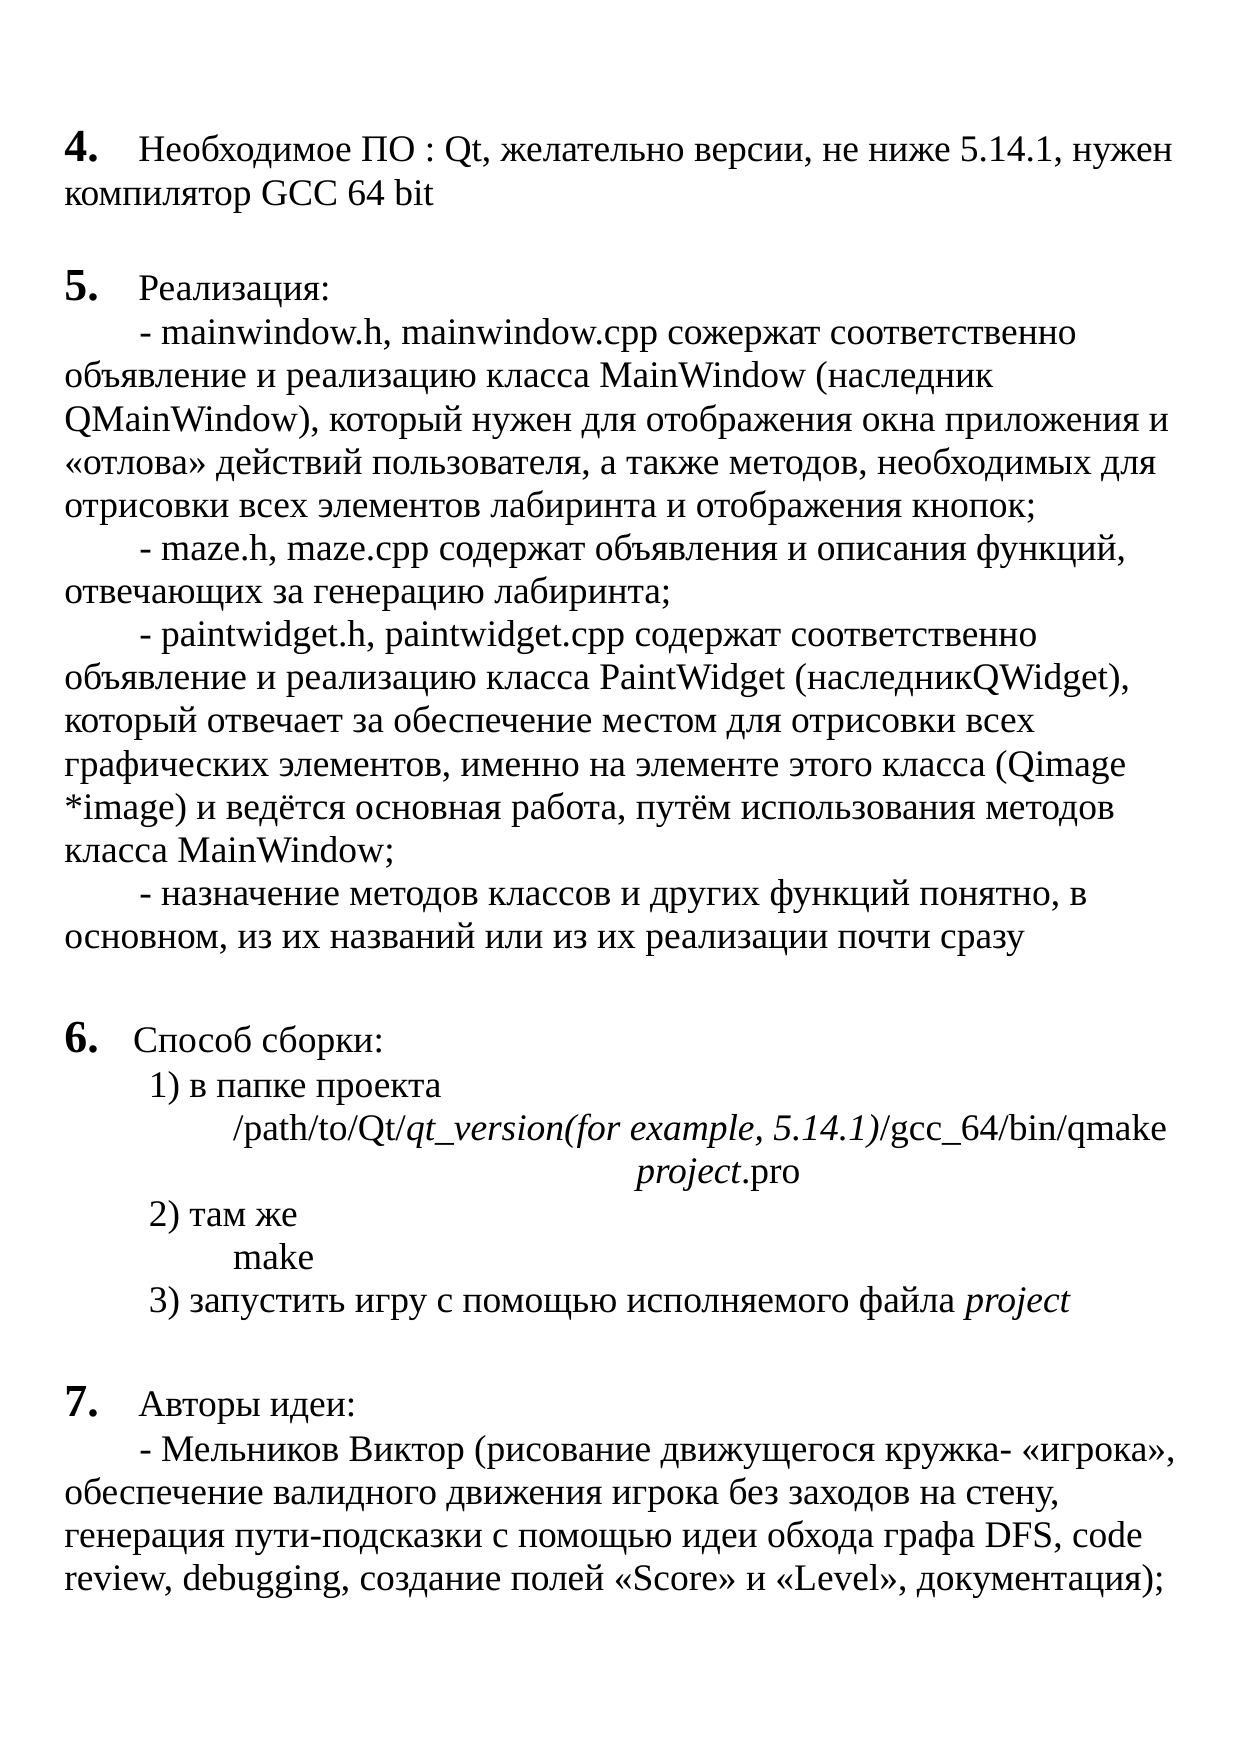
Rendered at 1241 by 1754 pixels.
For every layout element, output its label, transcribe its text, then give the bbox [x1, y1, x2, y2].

text 6. Способ сборки: [64, 1009, 1180, 1062]
text - mainwindow.h, mainwindow.cpp сожержат соответственно объявление и реализацию класса MainWindow (наследник QMainWindow), который нужен для отображения окна приложения и «отлова» действий пользователя, а также методов, необходимых для отрисовки всех элементов лабиринта и отображения кнопок; [64, 310, 1180, 525]
text 5. Реализация: [64, 257, 1180, 310]
text - maze.h, maze.cpp содержат объявления и описания функций, отвечающих за генерацию лабиринта; [64, 525, 1180, 612]
text 3) запустить игру с помощью исполняемого файла project [64, 1278, 1180, 1321]
text /path/to/Qt/qt_version(for example, 5.14.1)/gcc_64/bin/qmake [64, 1105, 1180, 1148]
text project.pro [64, 1148, 1180, 1191]
text - Мельников Виктор (рисование движущегося кружка- «игрока», обеспечение валидного движения игрока без заходов на стену, генерация пути-подсказки с помощью идеи обхода графа DFS, code review, debugging, создание полей «Score» и «Level», документация); [64, 1426, 1180, 1599]
text - назначение методов классов и других функций понятно, в основном, из их названий или из их реализации почти сразу [64, 870, 1180, 957]
text - paintwidget.h, paintwidget.cpp содержат соответственно объявление и реализацию класса PaintWidget (наследникQWidget), который отвечает за обеспечение местом для отрисовки всех графических элементов, именно на элементе этого класса (Qimage *image) и ведётся основная работа, путём использования методов класса MainWindow; [64, 612, 1180, 870]
text 7. Авторы идеи: [64, 1373, 1180, 1426]
text 2) там же [64, 1191, 1180, 1234]
text make [64, 1234, 1180, 1278]
text 4. Необходимое ПО : Qt, желательно версии, не ниже 5.14.1, нужен компилятор GCC 64 bit [64, 118, 1180, 214]
text 1) в папке проекта [64, 1062, 1180, 1105]
